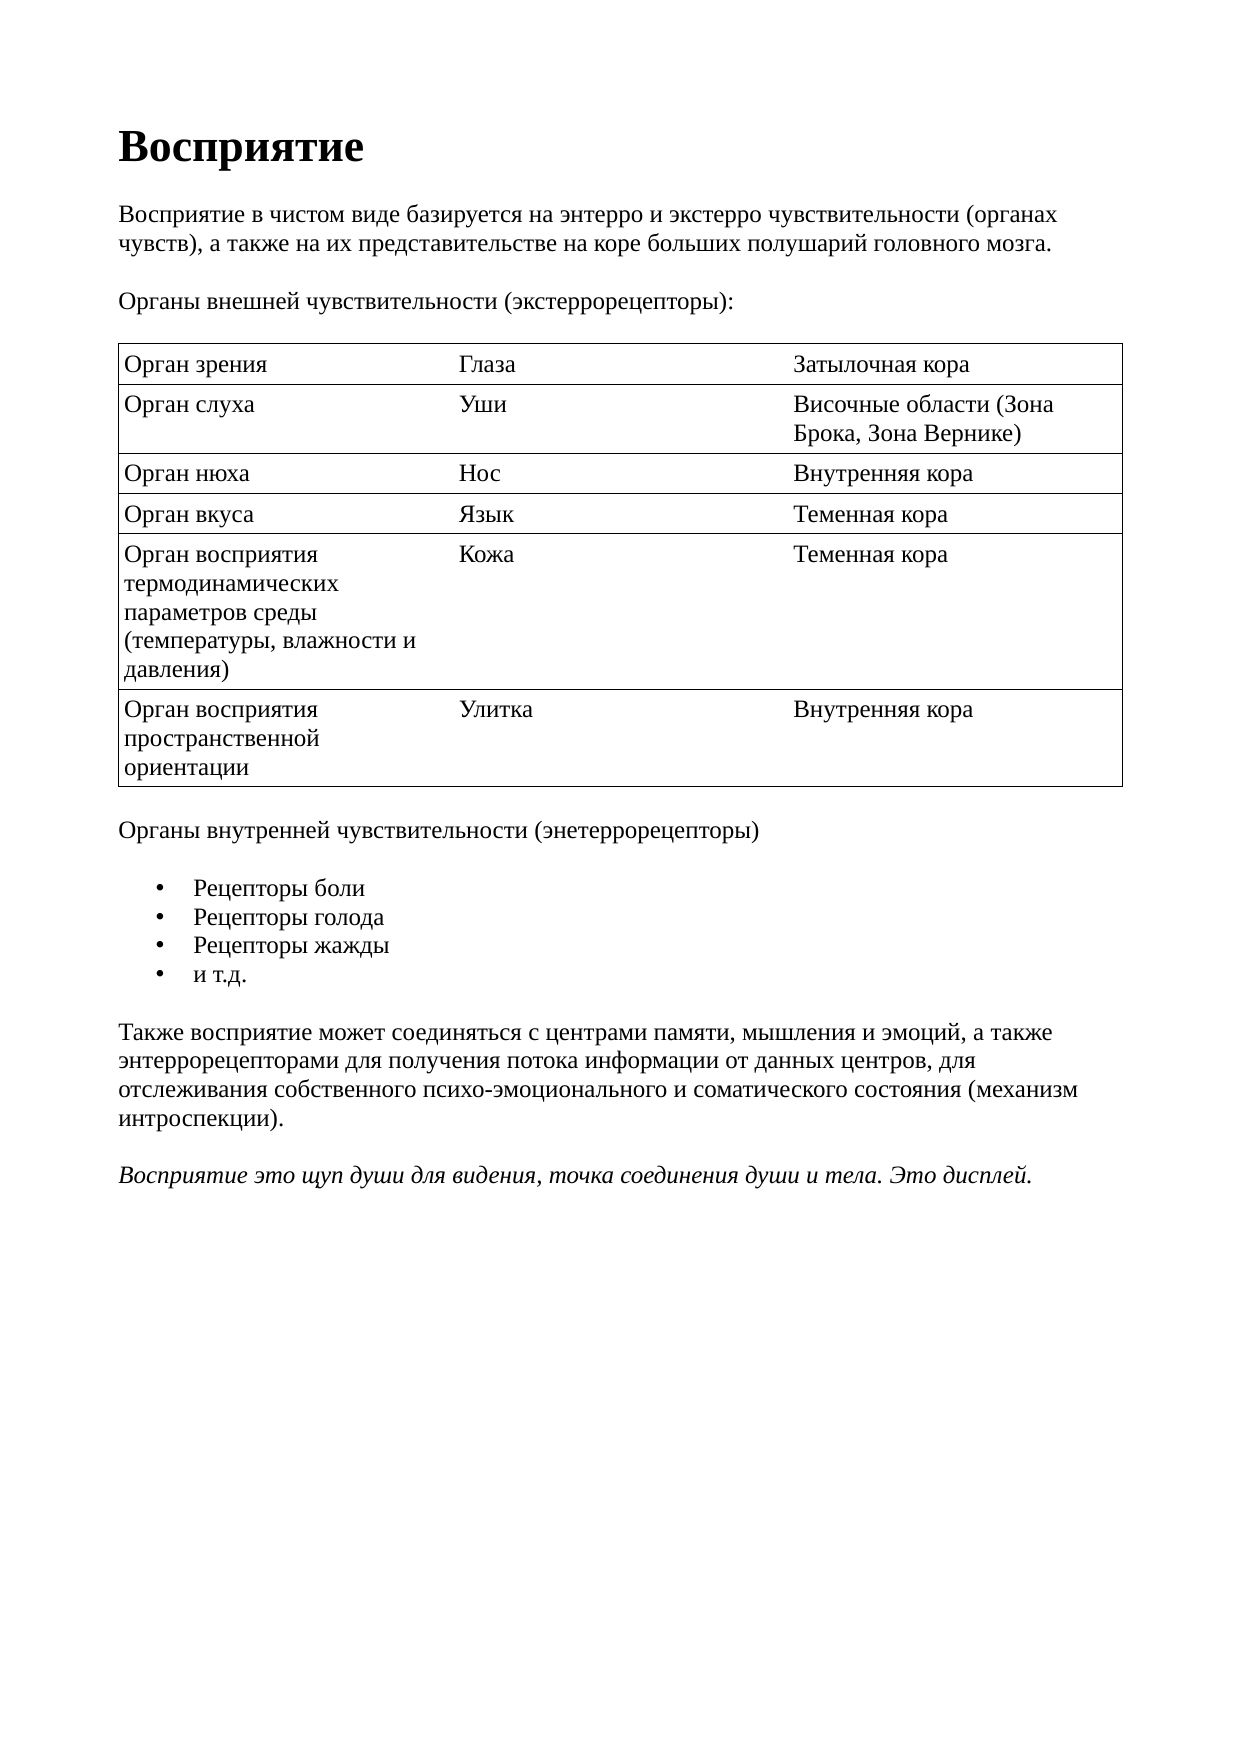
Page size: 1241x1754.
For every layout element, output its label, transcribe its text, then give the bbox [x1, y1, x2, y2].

table_cell Височные области (Зона Брока, Зона Вернике) [788, 385, 1122, 453]
table_header Глаза [453, 344, 787, 384]
table_cell Теменная кора [788, 534, 1122, 689]
table_cell Орган нюха [119, 454, 453, 493]
text Органы внешней чувствительности (экстеррорецепторы): [118, 286, 1122, 314]
table_cell Нос [453, 454, 787, 493]
text Также восприятие может соединяться с центрами памяти, мышления и эмоций, а также энтеррорецепторами для получения потока информации от данных центров, для отслеживания собственного психо-эмоционального и соматического состояния (механизм интроспекции). [118, 1017, 1122, 1160]
text Восприятие это щуп души для видения, точка соединения души и тела. Это дисплей. [118, 1160, 1122, 1189]
table_cell Орган восприятия пространственной ориентации [119, 690, 453, 786]
table_cell Улитка [453, 690, 787, 786]
table_cell Язык [453, 494, 787, 533]
table_cell Уши [453, 385, 787, 453]
list Рецепторы голода [156, 902, 1122, 930]
table_cell Теменная кора [788, 494, 1122, 533]
table_cell Кожа [453, 534, 787, 689]
list Рецепторы жажды [156, 930, 1122, 959]
text Органы внутренней чувствительности (энетеррорецепторы) [118, 815, 1122, 844]
table_cell Орган восприятия термодинамических параметров среды (температуры, влажности и давления) [119, 534, 453, 689]
list и т.д. [156, 959, 1122, 988]
table_cell Внутренняя кора [788, 454, 1122, 493]
table_header Орган зрения [119, 344, 453, 384]
text Восприятие [118, 118, 1122, 171]
table_cell Орган слуха [119, 385, 453, 453]
table_header Затылочная кора [788, 344, 1122, 384]
table_cell Внутренняя кора [788, 690, 1122, 786]
text Восприятие в чистом виде базируется на энтерро и экстерро чувствительности (органах чувств), а также на их представительстве на коре больших полушарий головного мозга. [118, 199, 1122, 257]
list Рецепторы боли [156, 873, 1122, 902]
table_cell Орган вкуса [119, 494, 453, 533]
